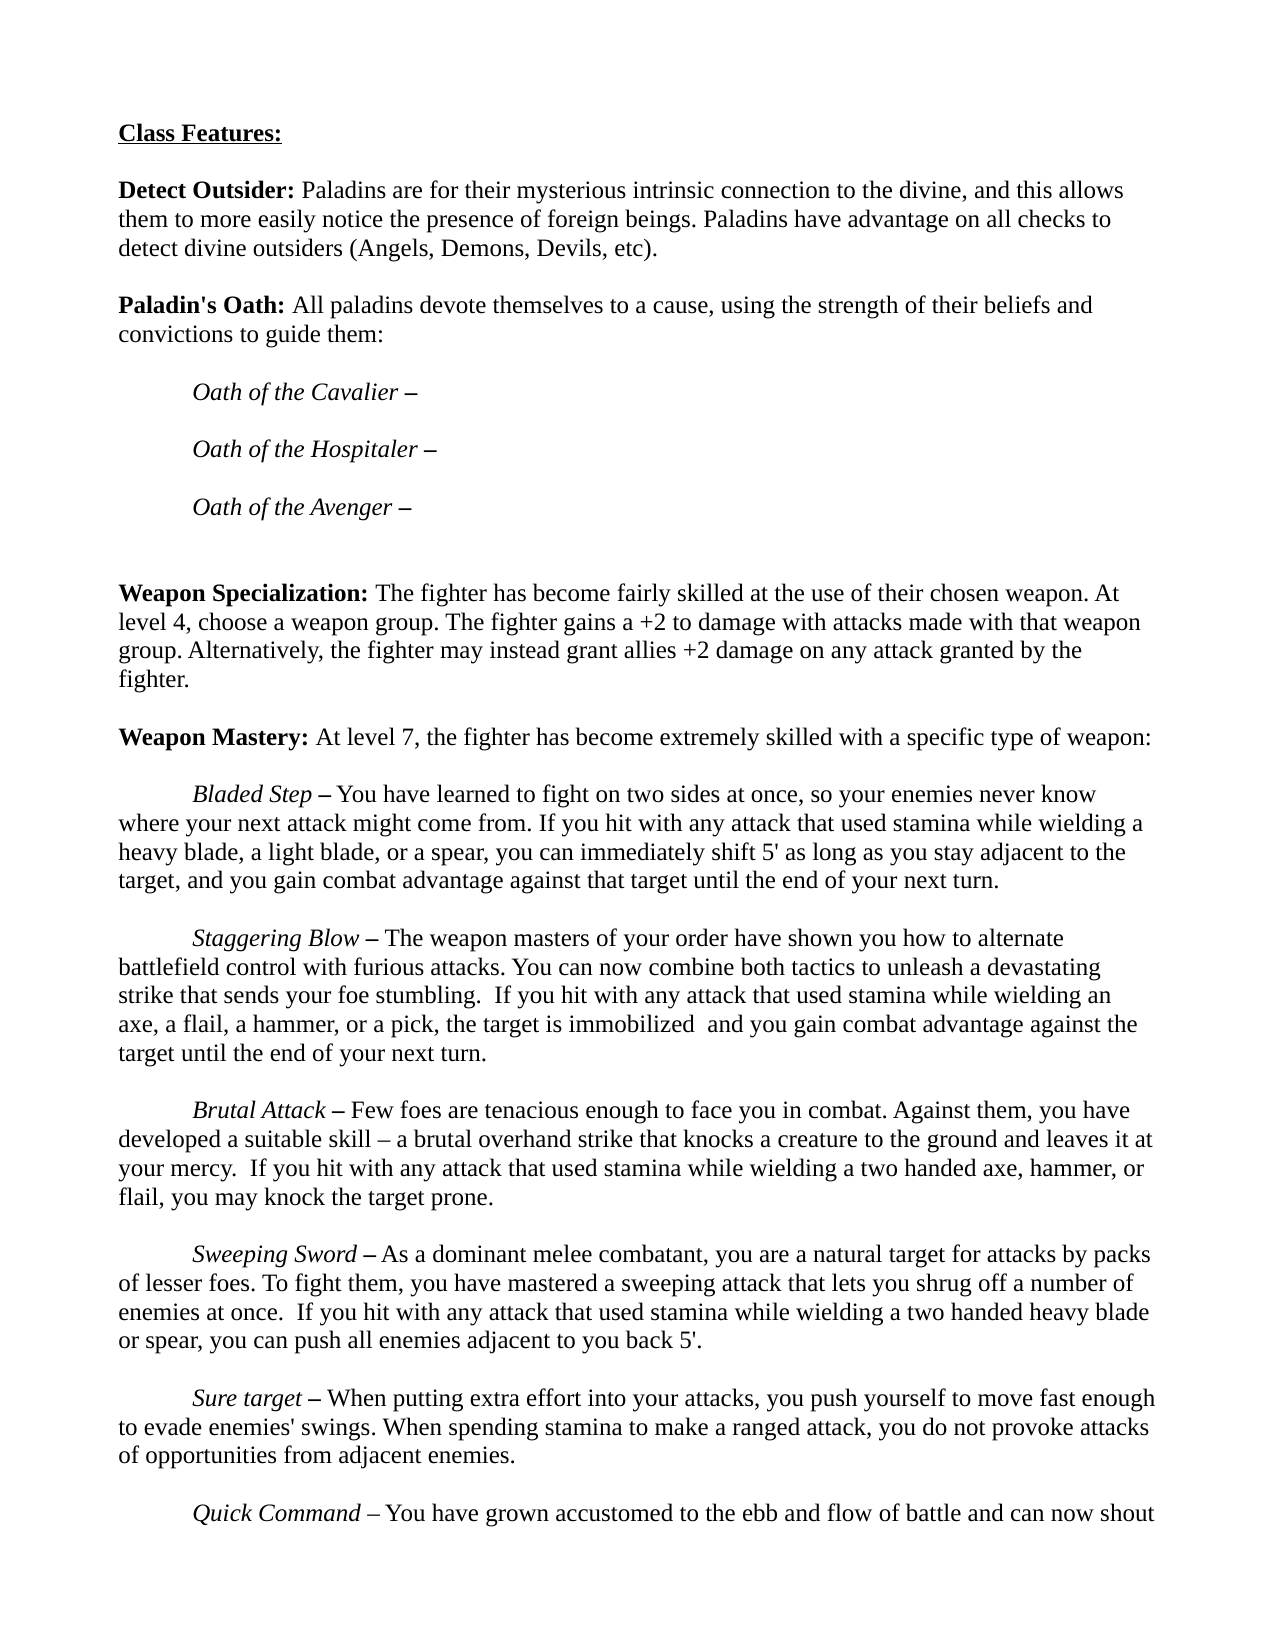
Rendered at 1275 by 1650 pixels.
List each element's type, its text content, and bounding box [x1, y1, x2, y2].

text Weapon Specialization: The fighter has become fairly skilled at the use of their chosen weapon. At level 4, choose a weapon group. The fighter gains a +2 to damage with attacks made with that weapon group. Alternatively, the fighter may instead grant allies +2 damage on any attack granted by the fighter. [118, 578, 1157, 693]
text Paladin's Oath: All paladins devote themselves to a cause, using the strength of their beliefs and convictions to guide them: [118, 291, 1157, 348]
text Oath of the Cavalier – [118, 377, 1157, 406]
text Oath of the Avenger – [118, 492, 1157, 521]
text Bladed Step – You have learned to fight on two sides at once, so your enemies never know where your next attack might come from. If you hit with any attack that used stamina while wielding a heavy blade, a light blade, or a spear, you can immediately shift 5' as long as you stay adjacent to the target, and you gain combat advantage against that target until the end of your next turn. [118, 779, 1157, 894]
text Sweeping Sword – As a dominant melee combatant, you are a natural target for attacks by packs of lesser foes. To fight them, you have mastered a sweeping attack that lets you shrug off a number of enemies at once. If you hit with any attack that used stamina while wielding a two handed heavy blade or spear, you can push all enemies adjacent to you back 5'. [118, 1239, 1157, 1354]
text Sure target – When putting extra effort into your attacks, you push yourself to move fast enough to evade enemies' swings. When spending stamina to make a ranged attack, you do not provoke attacks of opportunities from adjacent enemies. [118, 1383, 1157, 1469]
text Quick Command – You have grown accustomed to the ebb and flow of battle and can now shout [118, 1498, 1157, 1527]
text Class Features: [118, 118, 1157, 147]
text Oath of the Hospitaler – [118, 434, 1157, 463]
text Brutal Attack – Few foes are tenacious enough to face you in combat. Against them, you have developed a suitable skill – a brutal overhand strike that knocks a creature to the ground and leaves it at your mercy. If you hit with any attack that used stamina while wielding a two handed axe, hammer, or flail, you may knock the target prone. [118, 1096, 1157, 1211]
text Weapon Mastery: At level 7, the fighter has become extremely skilled with a specific type of weapon: [118, 722, 1157, 751]
text Detect Outsider: Paladins are for their mysterious intrinsic connection to the divine, and this allows them to more easily notice the presence of foreign beings. Paladins have advantage on all checks to detect divine outsiders (Angels, Demons, Devils, etc). [118, 176, 1157, 262]
text Staggering Blow – The weapon masters of your order have shown you how to alternate battlefield control with furious attacks. You can now combine both tactics to unleash a devastating strike that sends your foe stumbling. If you hit with any attack that used stamina while wielding an axe, a flail, a hammer, or a pick, the target is immobilized and you gain combat advantage against the target until the end of your next turn. [118, 923, 1157, 1067]
